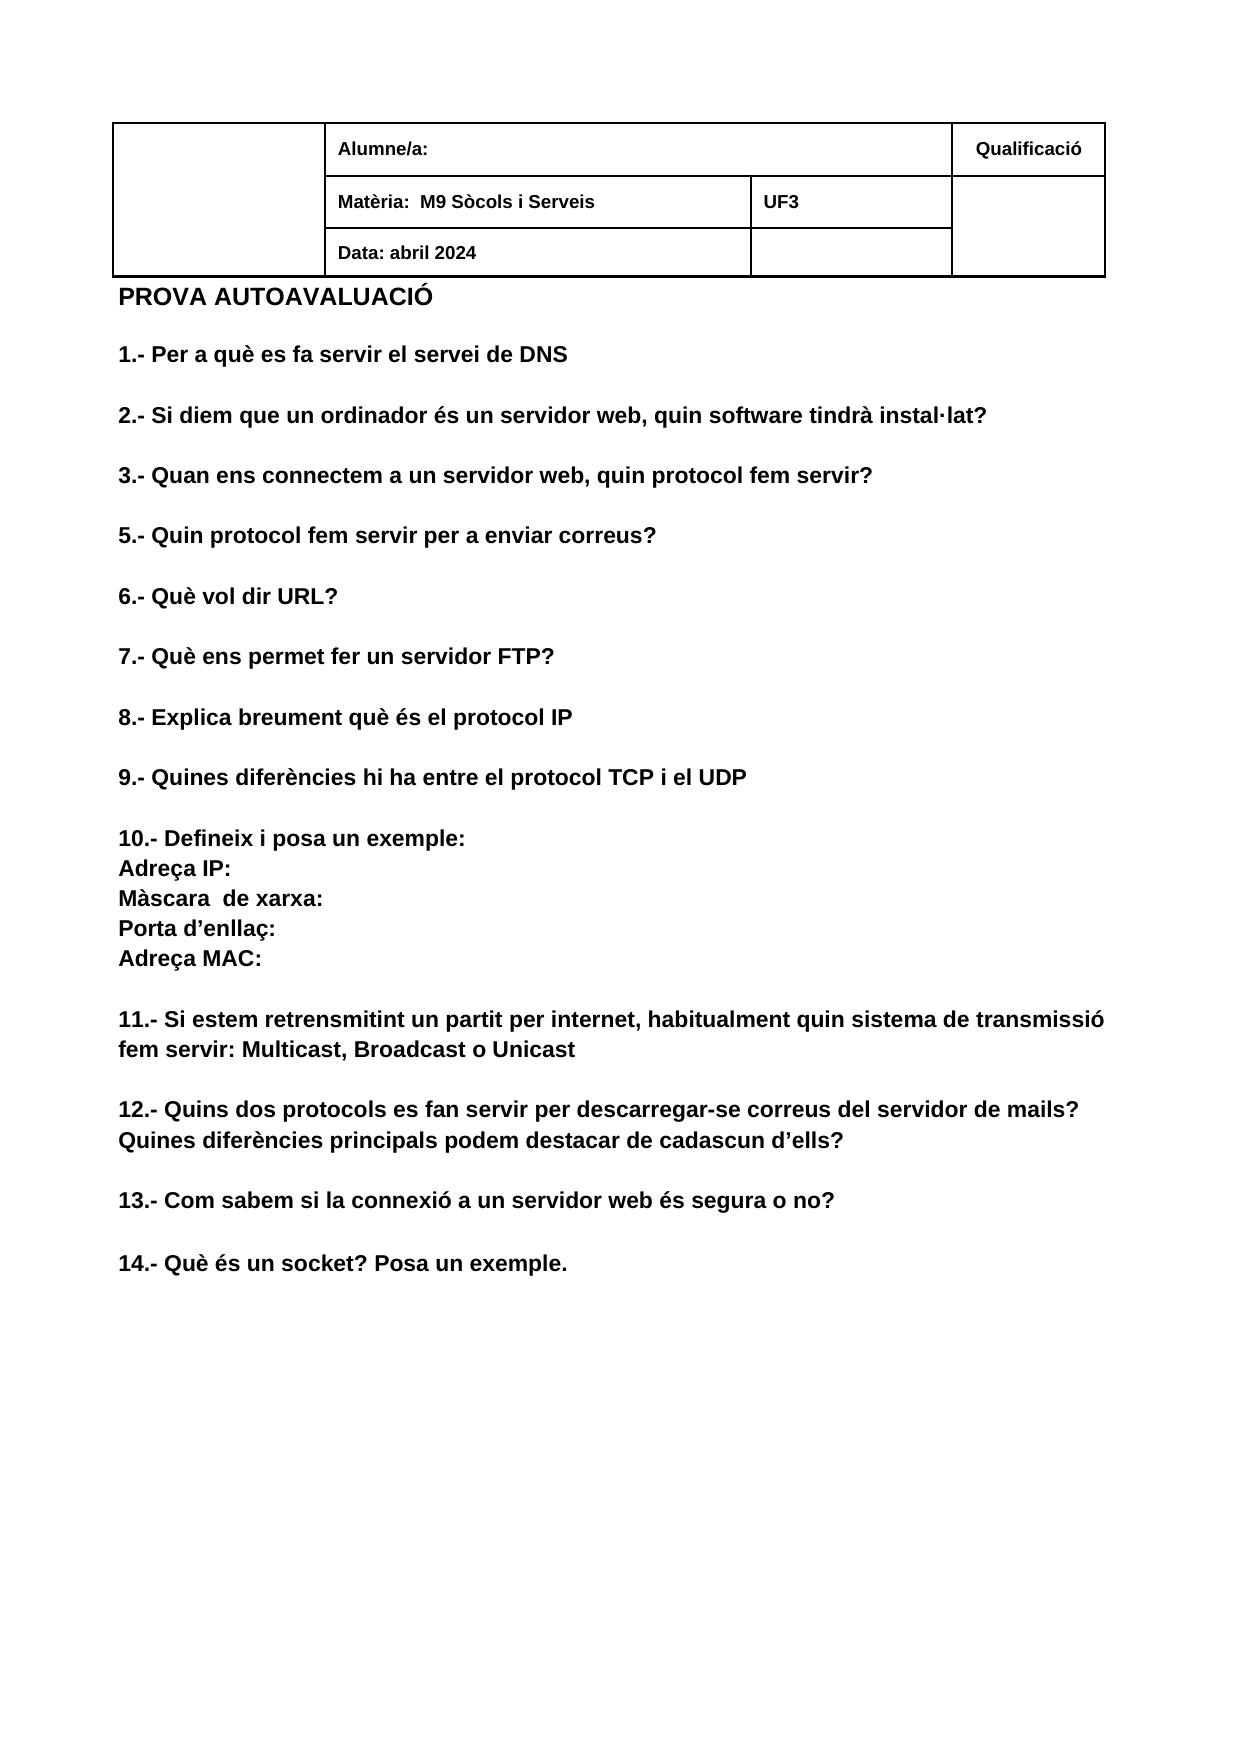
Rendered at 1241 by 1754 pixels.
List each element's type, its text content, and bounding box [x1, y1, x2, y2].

text 2.- Si diem que un ordinador és un servidor web, quin software tindrà instal·lat? [118, 402, 1122, 428]
text Porta d’enllaç: [118, 915, 1122, 942]
text Adreça MAC: [118, 945, 1122, 972]
text 5.- Quin protocol fem servir per a enviar correus? [118, 522, 1122, 549]
text 3.- Quan ens connectem a un servidor web, quin protocol fem servir? [118, 462, 1122, 488]
text 8.- Explica breument què és el protocol IP [118, 704, 1122, 730]
text 9.- Quines diferències hi ha entre el protocol TCP i el UDP [118, 764, 1122, 791]
text 12.- Quins dos protocols es fan servir per descarregar-se correus del servidor de mails? Quines diferències principals podem destacar de cadascun d’ells? [118, 1096, 1122, 1153]
text 14.- Què és un socket? Posa un exemple. [118, 1250, 1122, 1277]
text PROVA AUTOAVALUACIÓ [118, 282, 1122, 311]
text 10.- Defineix i posa un exemple: [118, 824, 1122, 851]
text Adreça IP: [118, 855, 1122, 881]
text 7.- Què ens permet fer un servidor FTP? [118, 643, 1122, 670]
text 11.- Si estem retrensmitint un partit per internet, habitualment quin sistema de transmissió fem servir: Multicast, Broadcast o Unicast [118, 1006, 1122, 1062]
text 13.- Com sabem si la connexió a un servidor web és segura o no? [118, 1187, 1122, 1213]
text Màscara de xarxa: [118, 885, 1122, 911]
text 6.- Què vol dir URL? [118, 583, 1122, 609]
text 1.- Per a què es fa servir el servei de DNS [118, 341, 1122, 368]
